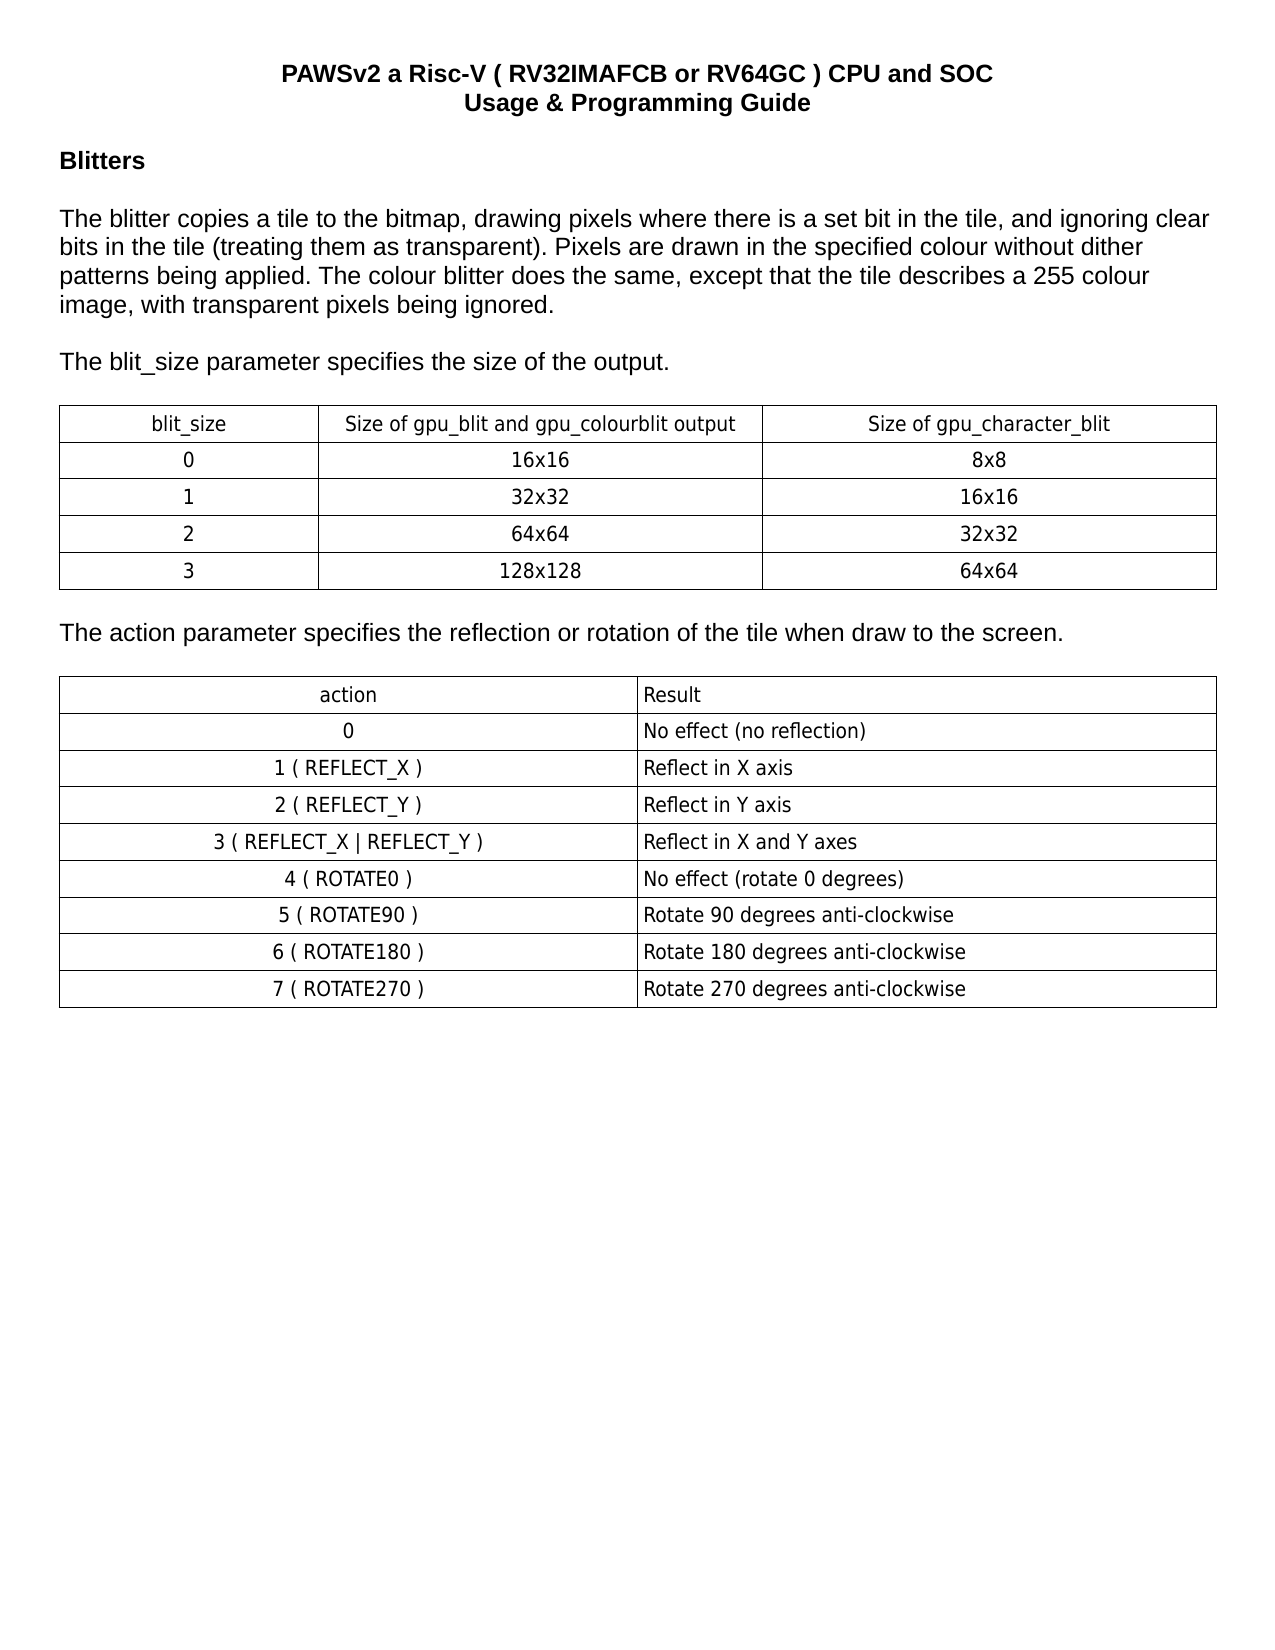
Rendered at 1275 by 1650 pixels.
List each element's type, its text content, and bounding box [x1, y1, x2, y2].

table_cell 32x32 [763, 516, 1216, 552]
table_cell Rotate 90 degrees anti-clockwise [638, 898, 1216, 933]
table_cell 1 [60, 479, 318, 515]
table_cell Reflect in X and Y axes [638, 824, 1216, 860]
table_cell Reflect in Y axis [638, 787, 1216, 823]
table_cell 3 ( REFLECT_X | REFLECT_Y ) [60, 824, 637, 860]
table_cell 64x64 [319, 516, 762, 552]
text The action parameter specifies the reflection or rotation of the tile when draw to the screen. [59, 618, 1216, 647]
table_cell 2 [60, 516, 318, 552]
table_cell No effect (rotate 0 degrees) [638, 861, 1216, 897]
table_cell 1 ( REFLECT_X ) [60, 751, 637, 786]
table_cell 64x64 [763, 553, 1216, 589]
table_cell 4 ( ROTATE0 ) [60, 861, 637, 897]
text The blitter copies a tile to the bitmap, drawing pixels where there is a set bit in the tile, and ignoring clear bits in the tile (treating them as transparent). Pixels are drawn in the specified colour without dither patterns being applied. The colour blitter does the same, except that the tile describes a 255 colour image, with transparent pixels being ignored. [59, 203, 1216, 318]
text Blitters [59, 146, 1216, 175]
table_cell 16x16 [319, 443, 762, 478]
text The blit_size parameter specifies the size of the output. [59, 347, 1216, 376]
table_cell 7 ( ROTATE270 ) [60, 971, 637, 1007]
table_cell Rotate 180 degrees anti-clockwise [638, 934, 1216, 970]
table_header blit_size [60, 406, 318, 442]
table_header Size of gpu_blit and gpu_colourblit output [319, 406, 762, 442]
table_cell 32x32 [319, 479, 762, 515]
table_cell 0 [60, 443, 318, 478]
table_cell Rotate 270 degrees anti-clockwise [638, 971, 1216, 1007]
table_cell 16x16 [763, 479, 1216, 515]
table_header Result [638, 677, 1216, 713]
table_cell 8x8 [763, 443, 1216, 478]
table_cell 2 ( REFLECT_Y ) [60, 787, 637, 823]
table_cell 0 [60, 714, 637, 749]
table_header action [60, 677, 637, 713]
table_cell 128x128 [319, 553, 762, 589]
table_header Size of gpu_character_blit [763, 406, 1216, 442]
table_cell 5 ( ROTATE90 ) [60, 898, 637, 933]
table_cell Reflect in X axis [638, 751, 1216, 786]
table_cell 6 ( ROTATE180 ) [60, 934, 637, 970]
table_cell 3 [60, 553, 318, 589]
table_cell No effect (no reflection) [638, 714, 1216, 749]
